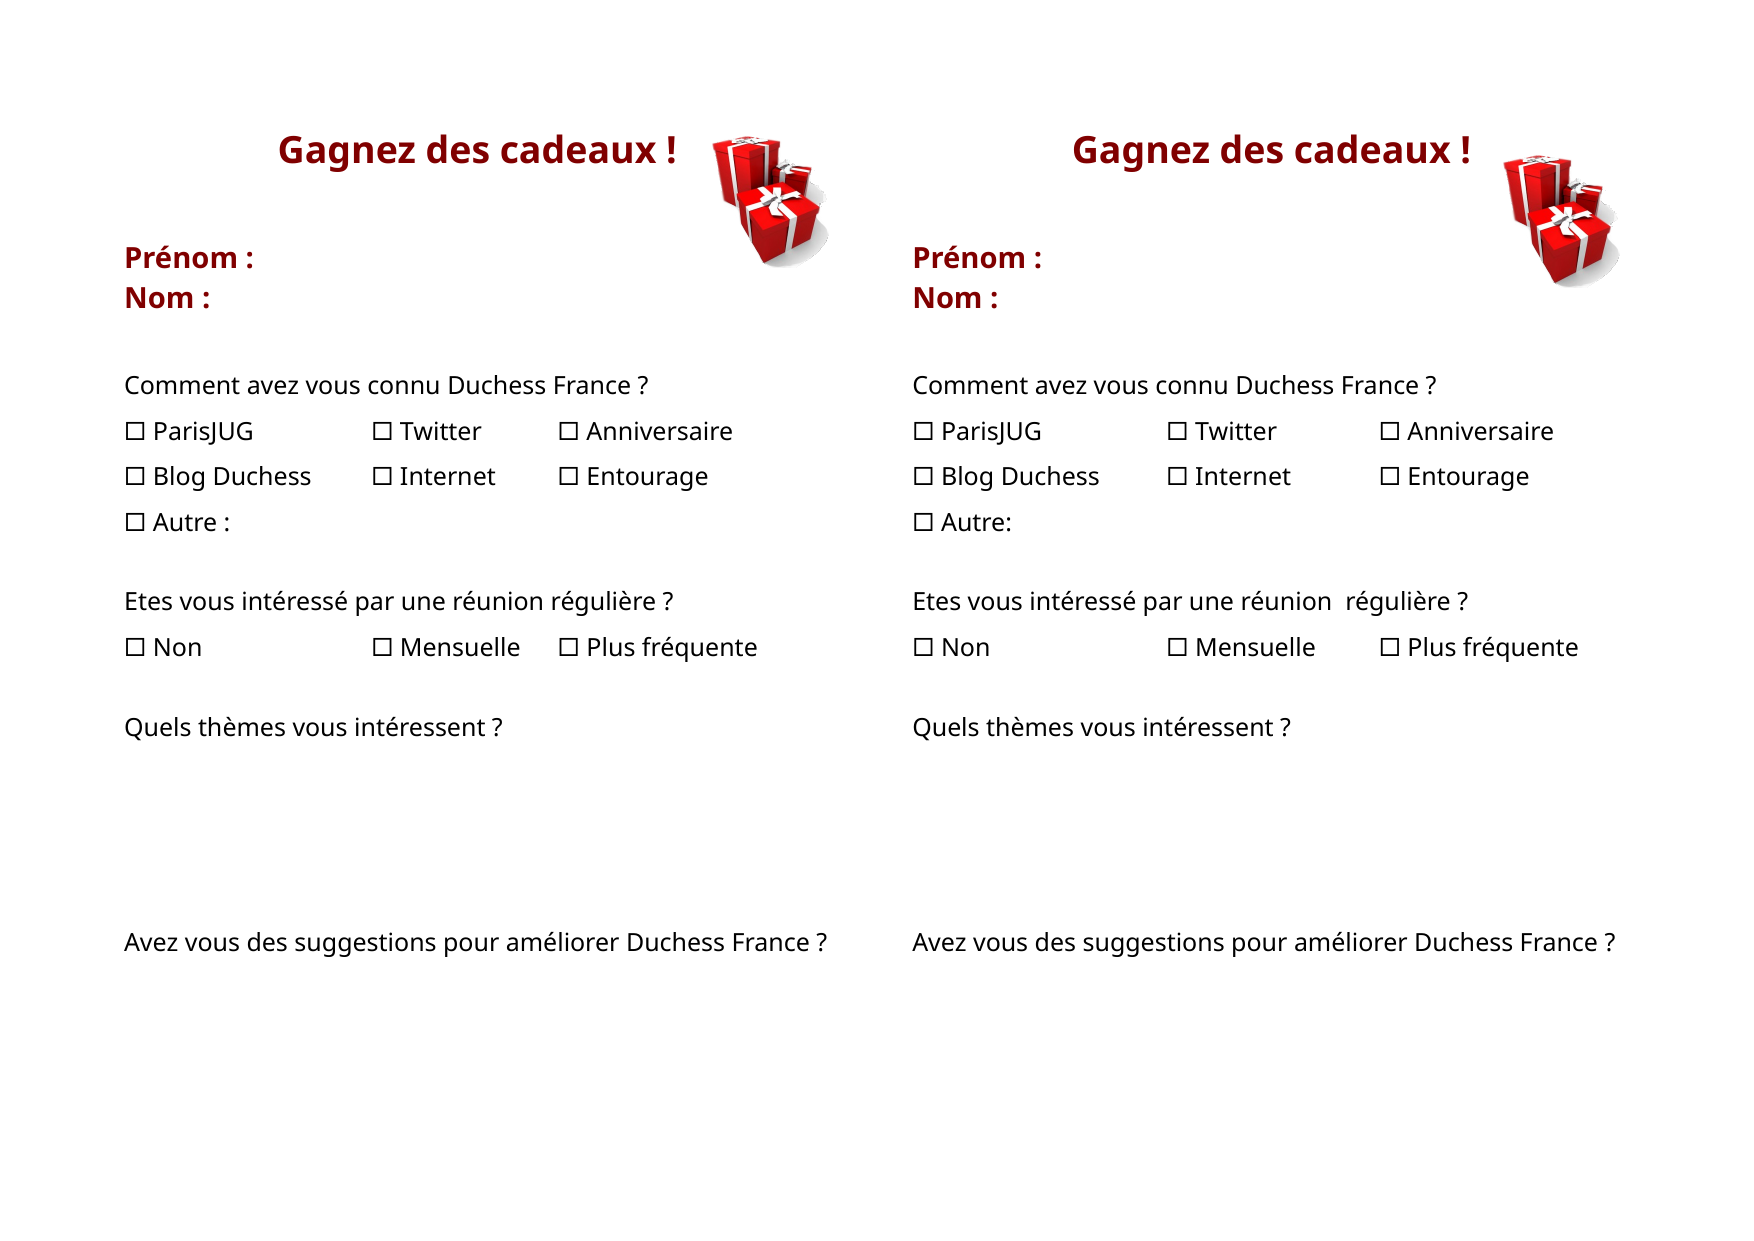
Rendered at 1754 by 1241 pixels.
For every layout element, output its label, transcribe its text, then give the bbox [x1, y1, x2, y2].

table_header  Autre : [118, 499, 836, 544]
table_cell [836, 408, 906, 453]
table_header  Non [118, 624, 365, 669]
table_header Gagnez des cadeaux ! [118, 118, 689, 232]
table_cell [836, 232, 906, 362]
table_header [836, 885, 906, 965]
table_header [836, 669, 906, 885]
table_cell  Anniversaire [552, 408, 836, 453]
table_header [836, 624, 906, 669]
table_cell  Entourage [1373, 453, 1636, 499]
table_cell Comment avez vous connu Duchess France ? [118, 362, 836, 408]
table_header Avez vous des suggestions pour améliorer Duchess France ? [906, 885, 1636, 965]
table_cell Prénom : Nom : [906, 232, 1636, 362]
table_cell Etes vous intéressé par une réunion régulière ? [118, 544, 836, 624]
table_cell  Blog Duchess [118, 453, 365, 499]
table_cell [836, 362, 906, 408]
table_cell  ParisJUG [906, 408, 1160, 453]
table_cell  Twitter [365, 408, 552, 453]
table_cell Prénom : Nom : [118, 232, 836, 362]
table_header  Non [906, 624, 1160, 669]
table_cell  Twitter [1160, 408, 1373, 453]
table_cell Etes vous intéressé par une réunion régulière ? [906, 544, 1636, 624]
table_cell  Internet [365, 453, 552, 499]
table_header  Autre: [906, 499, 1636, 544]
table_cell  Anniversaire [1373, 408, 1636, 453]
table_header Quels thèmes vous intéressent ? [118, 669, 836, 885]
table_header [836, 499, 906, 544]
picture [1480, 137, 1631, 288]
table_cell [836, 453, 906, 499]
table_cell  Internet [1160, 453, 1373, 499]
table_header Gagnez des cadeaux ! [906, 118, 1636, 232]
table_cell  Blog Duchess [906, 453, 1160, 499]
table_header  Plus fréquente [1373, 624, 1636, 669]
table_header  Plus fréquente [552, 624, 836, 669]
table_cell [836, 544, 906, 624]
table_cell Comment avez vous connu Duchess France ? [906, 362, 1636, 408]
table_cell  Entourage [552, 453, 836, 499]
table_cell  ParisJUG [118, 408, 365, 453]
table_header Quels thèmes vous intéressent ? [906, 669, 1636, 885]
table_header [840, 118, 906, 232]
table_header  Mensuelle [1160, 624, 1373, 669]
picture [689, 118, 840, 268]
table_header  Mensuelle [365, 624, 552, 669]
table_header Avez vous des suggestions pour améliorer Duchess France ? [118, 885, 836, 965]
